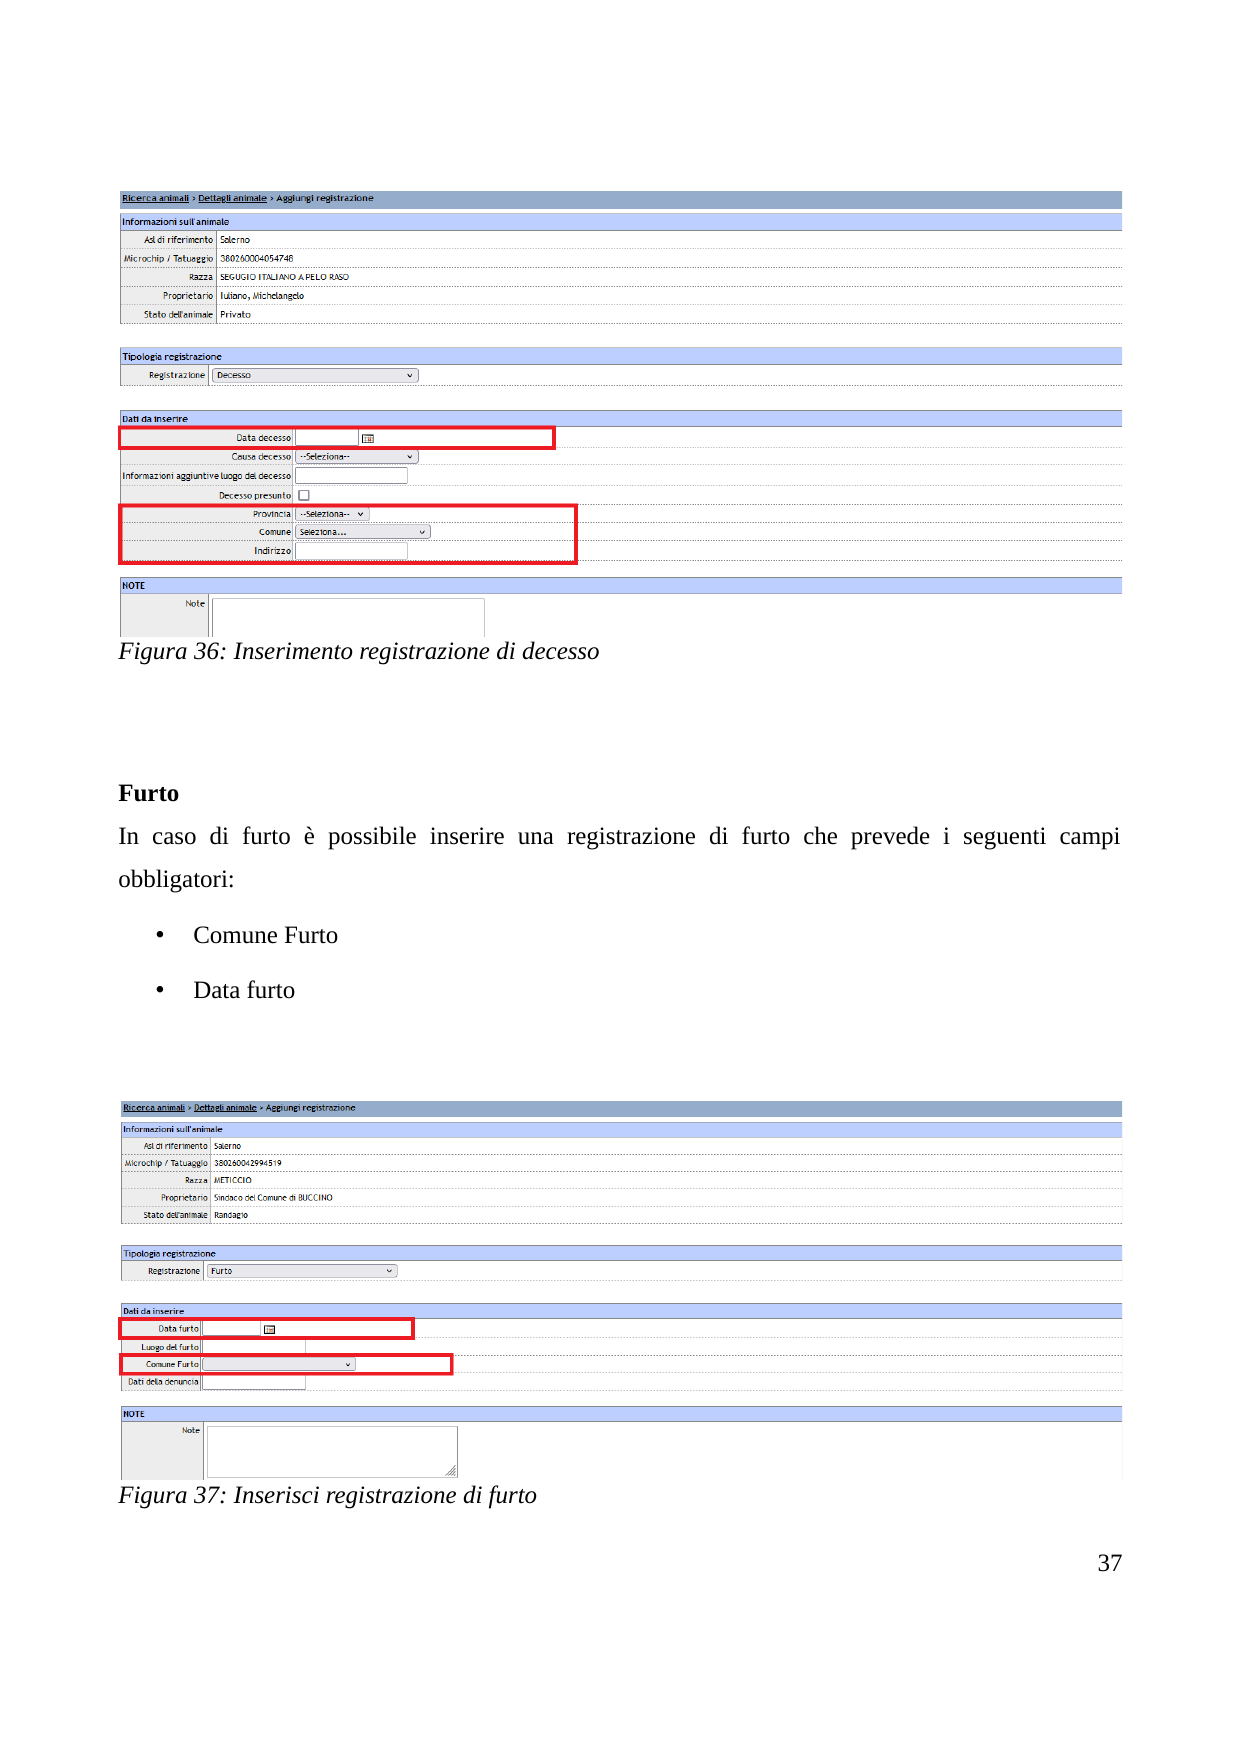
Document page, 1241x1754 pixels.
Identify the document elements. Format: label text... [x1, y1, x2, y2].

text Furto In caso di furto è possibile inserire una registrazione di furto che prevede i seguenti campi obbligatori: [118, 735, 1122, 893]
list Comune Furto [156, 920, 1122, 949]
text Figura 36: Inserimento registrazione di decesso [118, 637, 1122, 665]
text Figura 37: Inserisci registrazione di furto [118, 1480, 1122, 1508]
picture [118, 188, 1123, 637]
list Data furto [156, 976, 1122, 1004]
picture [118, 1099, 1123, 1480]
